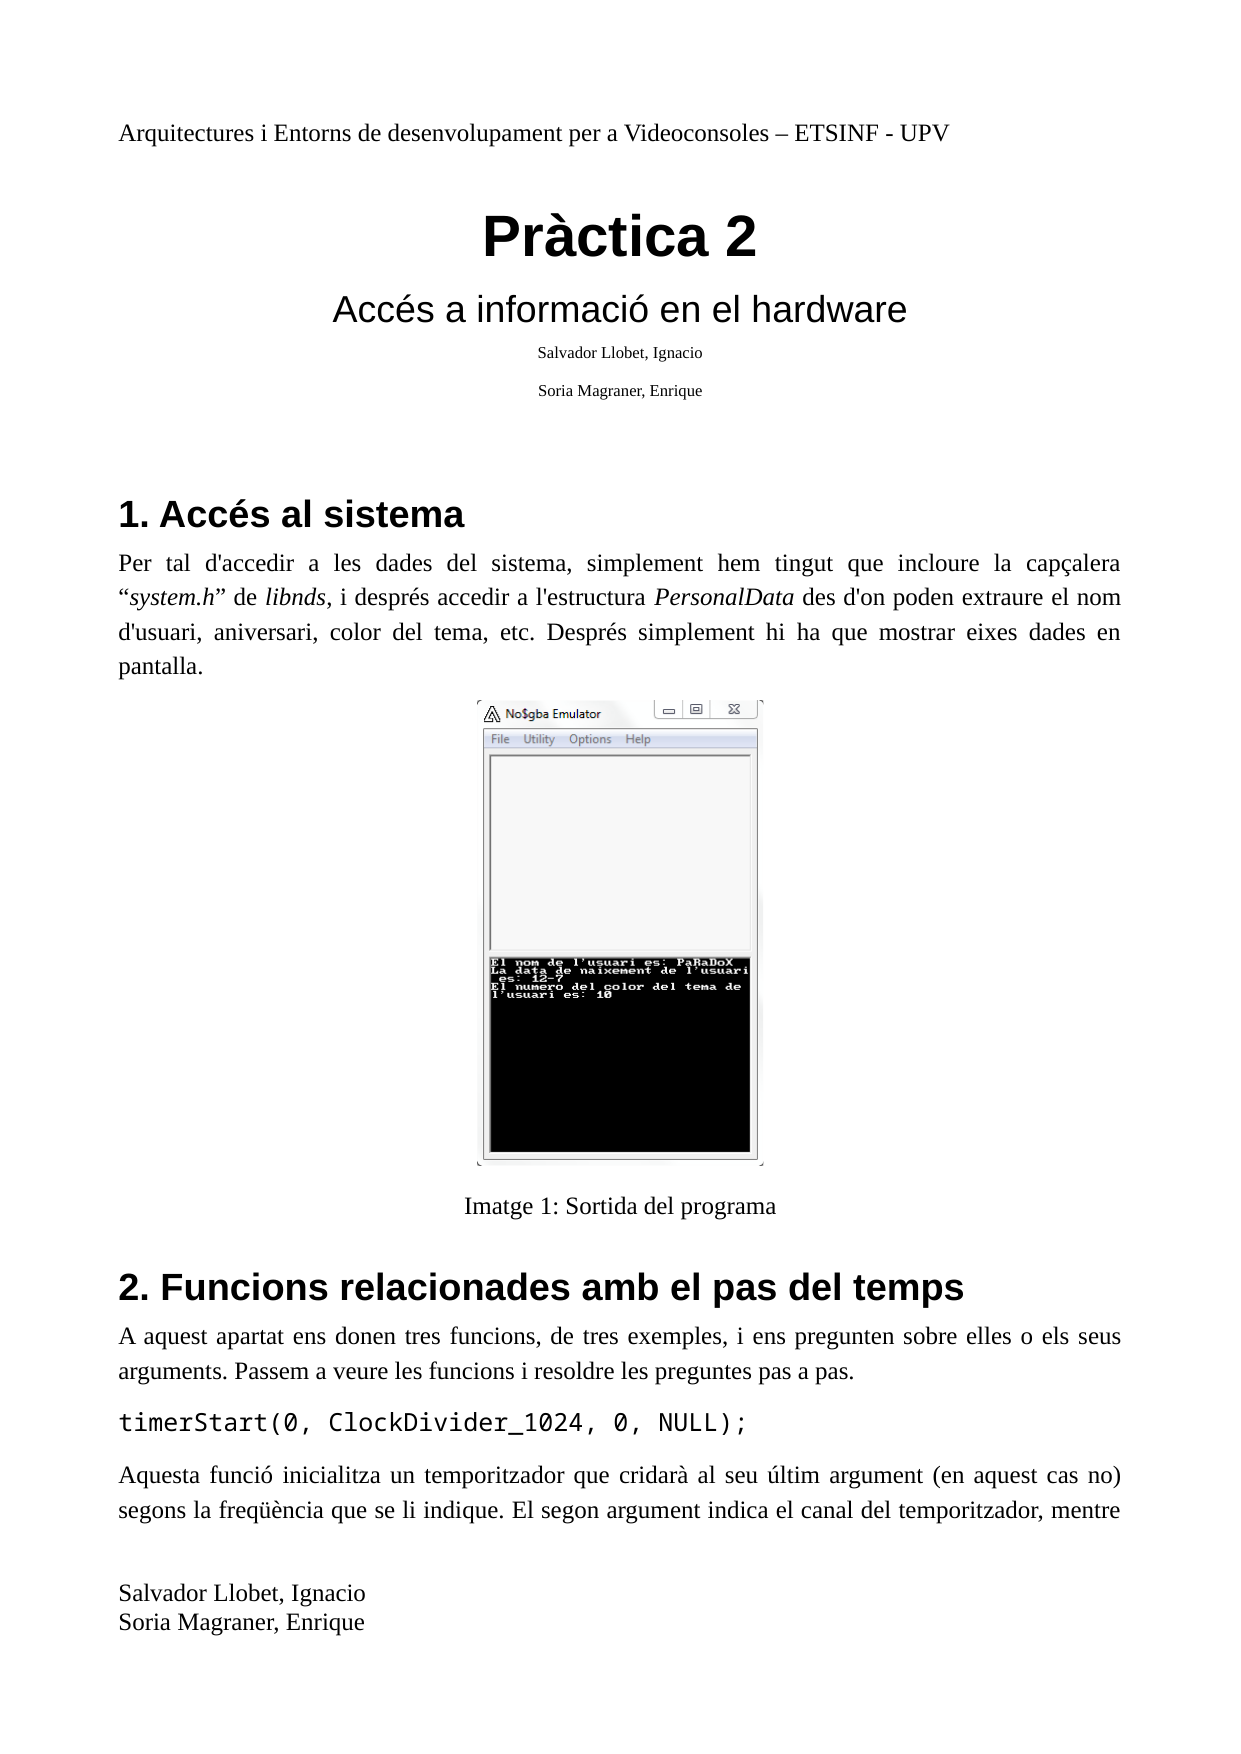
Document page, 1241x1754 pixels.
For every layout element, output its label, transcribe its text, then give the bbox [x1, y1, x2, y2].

text Imatge 1: Sortida del programa [118, 1191, 1122, 1220]
text Salvador Llobet, Ignacio [118, 343, 1122, 362]
picture [477, 700, 764, 1166]
text Soria Magraner, Enrique [118, 380, 1122, 399]
title Pràctica 2 [118, 201, 1122, 268]
subtitle 1. Accés al sistema [118, 492, 1122, 536]
subtitle Accés a informació en el hardware [118, 287, 1122, 330]
text Aquesta funció inicialitza un temporitzador que cridarà al seu últim argument (en aquest cas no) segons la freqüència que se li indique. El segon argument indica el canal del temporitzador, mentre [118, 1460, 1122, 1523]
text A aquest apartat ens donen tres funcions, de tres exemples, i ens pregunten sobre elles o els seus arguments. Passem a veure les funcions i resoldre les preguntes pas a pas. [118, 1321, 1122, 1384]
subtitle 2. Funcions relacionades amb el pas del temps [118, 1265, 1122, 1309]
text Per tal d'accedir a les dades del sistema, simplement hem tingut que incloure la capçalera “system.h” de libnds, i després accedir a l'estructura PersonalData des d'on poden extraure el nom d'usuari, aniversari, color del tema, etc. Després simplement hi ha que mostrar eixes dades en pantalla. [118, 548, 1122, 680]
text timerStart(0, ClockDivider_1024, 0, NULL); [118, 1405, 1122, 1439]
